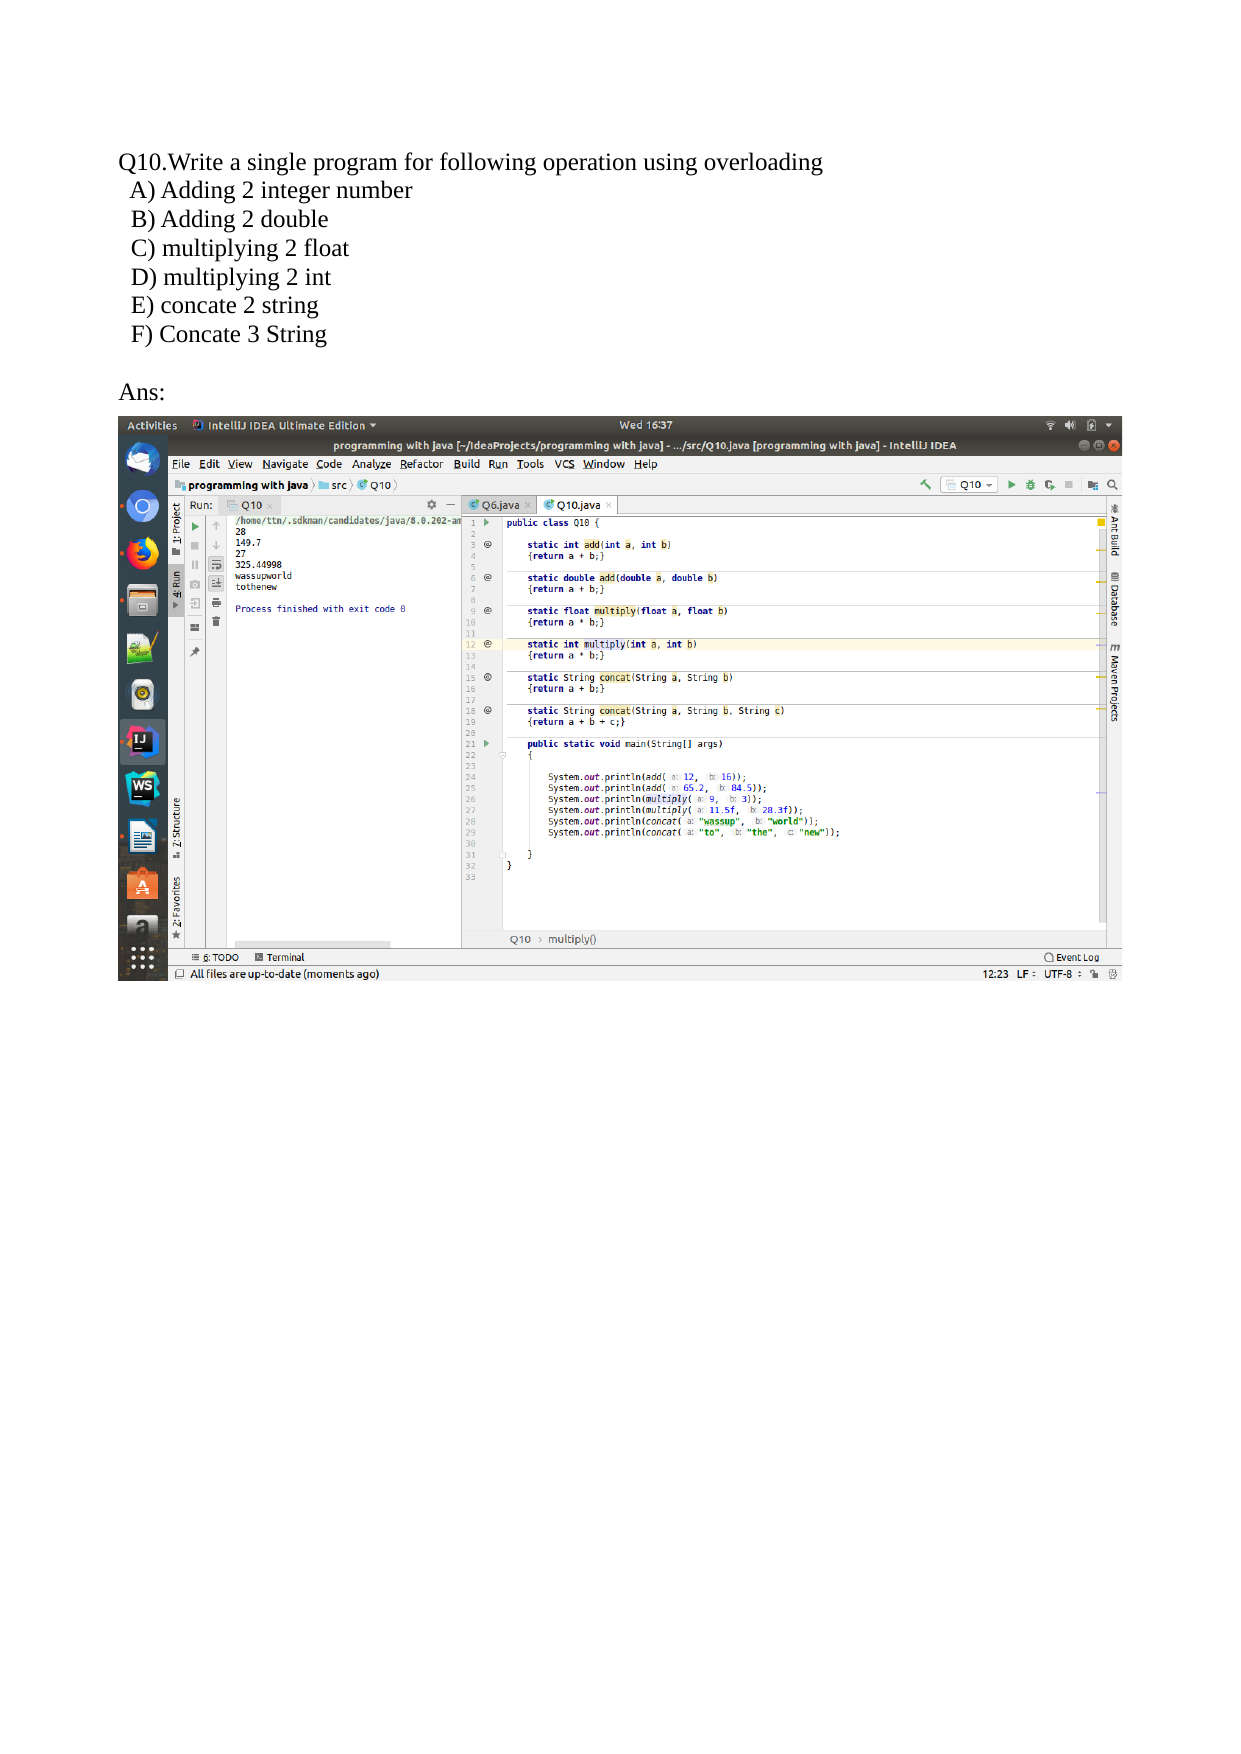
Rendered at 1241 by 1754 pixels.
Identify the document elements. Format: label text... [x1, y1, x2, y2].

text Q10.Write a single program for following operation using overloading A) Adding 2 integer number B) Adding 2 double C) multiplying 2 float D) multiplying 2 int E) concate 2 string F) Concate 3 String [118, 147, 1122, 348]
text Ans: [118, 377, 1122, 406]
picture [118, 416, 1123, 981]
